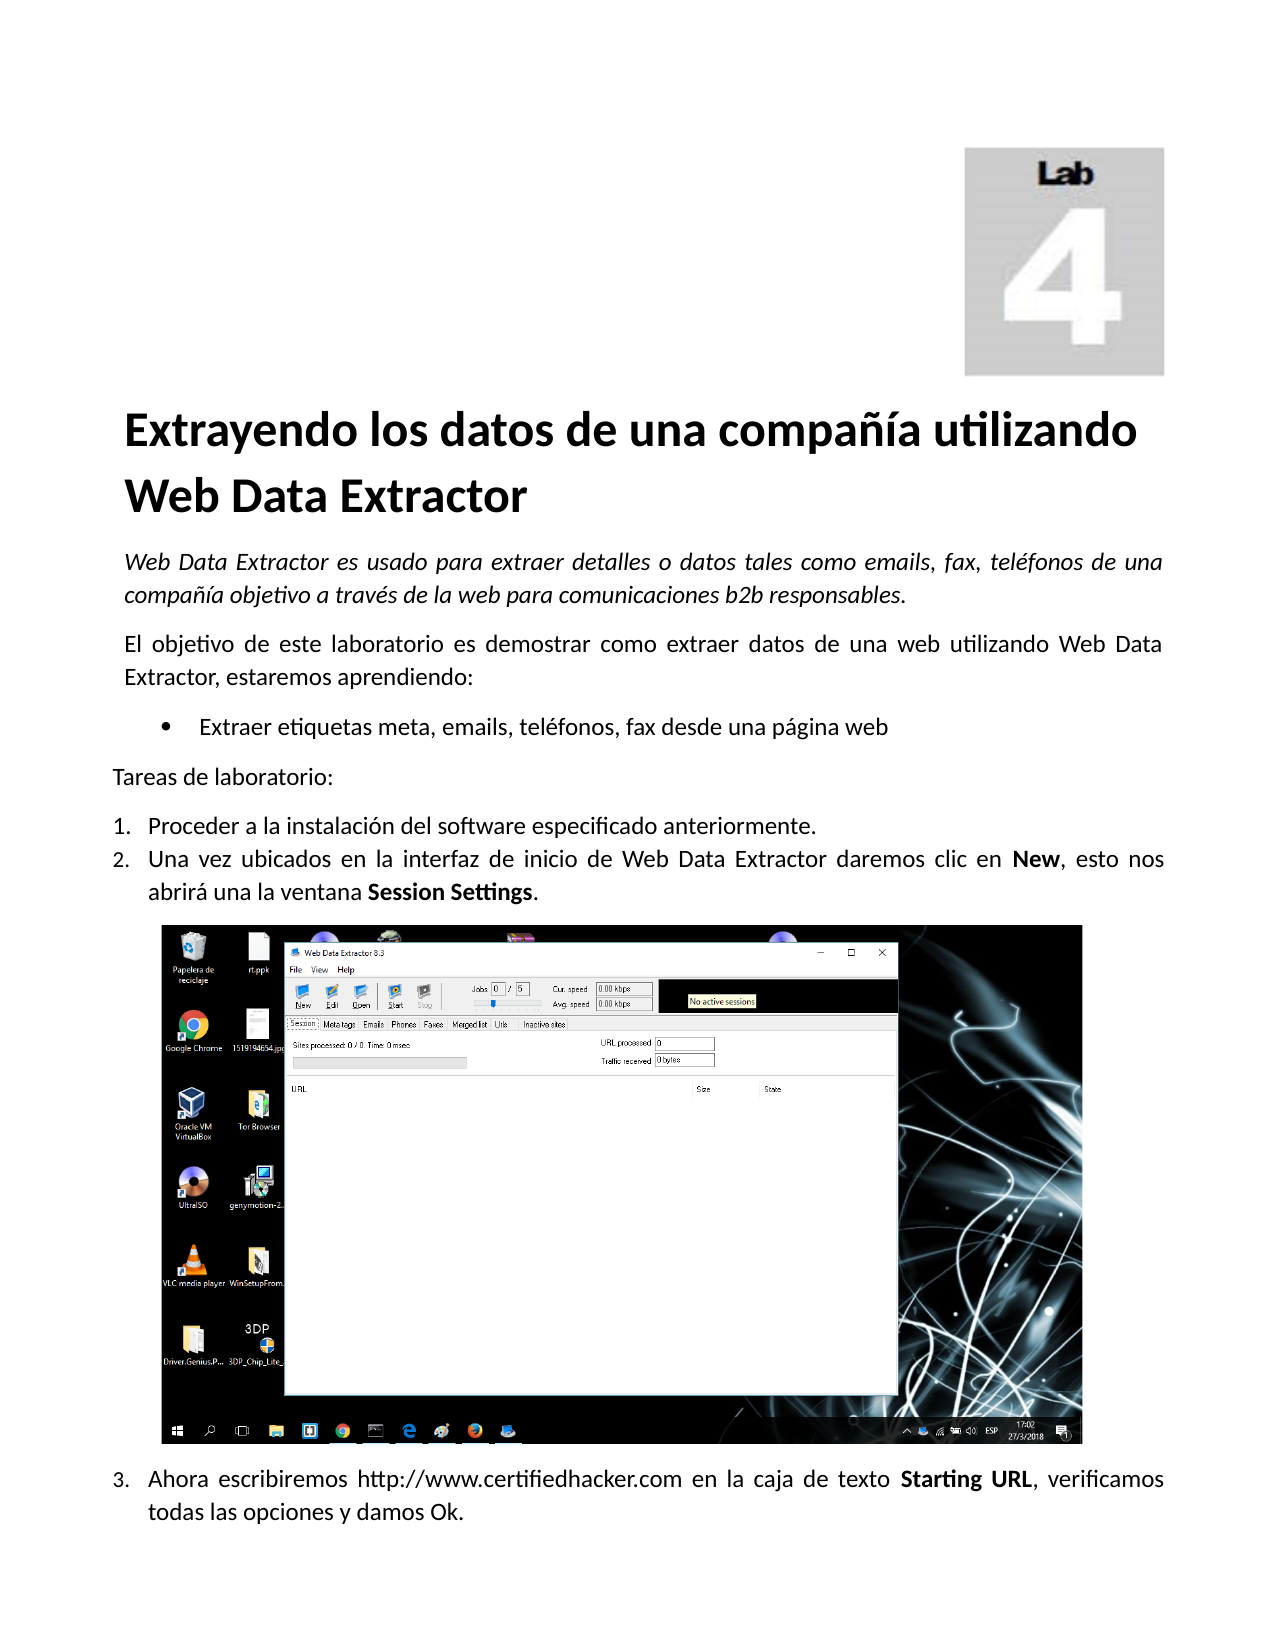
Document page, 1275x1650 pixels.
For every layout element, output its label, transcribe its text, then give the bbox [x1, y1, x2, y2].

list Proceder a la instalación del software especificado anteriormente. [112, 810, 1164, 841]
picture [161, 925, 1083, 1444]
list Ahora escribiremos http://www.certifiedhacker.com en la caja de texto Starting URL, verificamos todas las opciones y damos Ok. [112, 1463, 1164, 1527]
list Extraer etiquetas meta, emails, teléfonos, fax desde una página web [162, 711, 1164, 742]
picture [964, 147, 1165, 378]
list Una vez ubicados en la interfaz de inicio de Web Data Extractor daremos clic en New, esto nos abrirá una la ventana Session Settings. [112, 843, 1164, 907]
text Tareas de laboratorio: [112, 761, 1164, 791]
text Extrayendo los datos de una compañía utilizando Web Data Extractor [124, 398, 1164, 524]
text El objetivo de este laboratorio es demostrar como extraer datos de una web utilizando Web Data Extractor, estaremos aprendiendo: [124, 628, 1164, 692]
text Web Data Extractor es usado para extraer detalles o datos tales como emails, fax, teléfonos de una compañía objetivo a través de la web para comunicaciones b2b responsables. [124, 546, 1164, 609]
